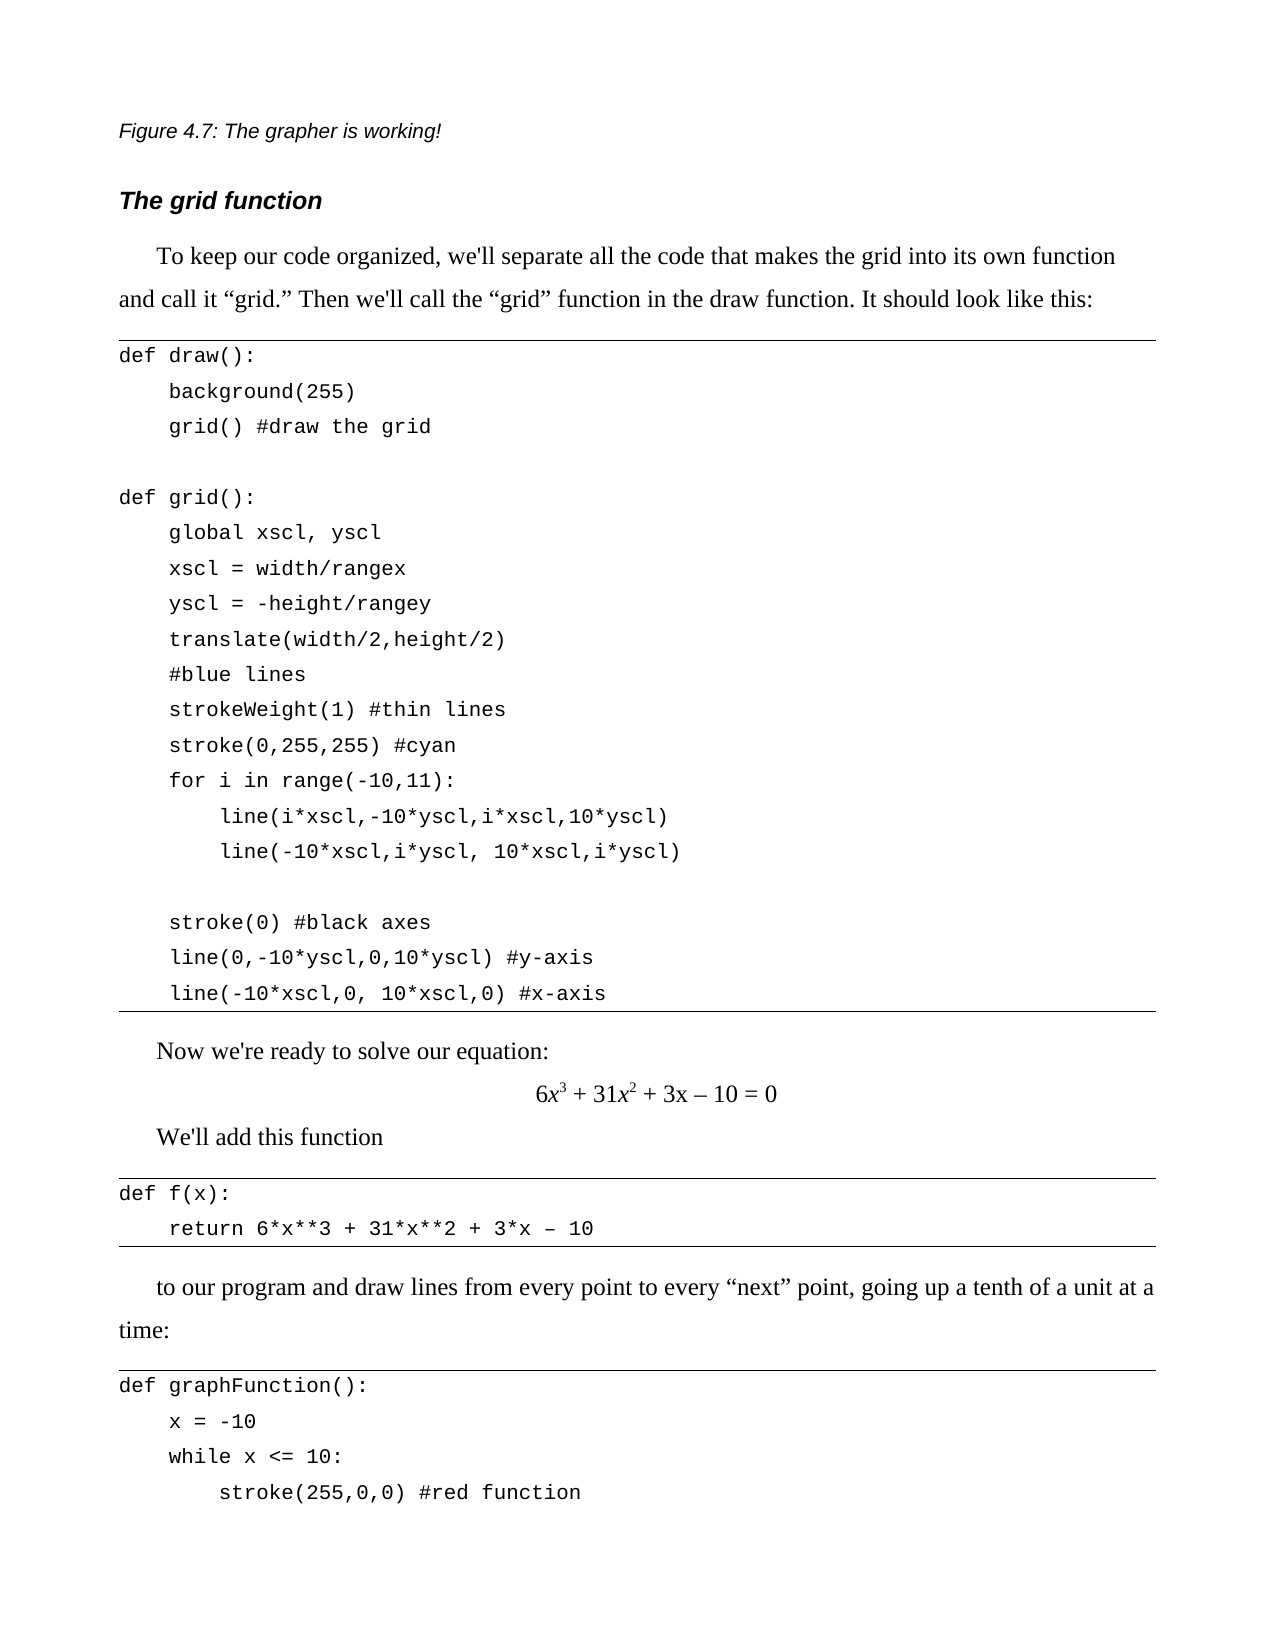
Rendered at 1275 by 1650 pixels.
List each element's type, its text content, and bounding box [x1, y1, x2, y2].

text stroke(0,255,255) #cyan [118, 735, 1156, 758]
text line(i*xscl,-10*yscl,i*xscl,10*yscl) [118, 806, 1156, 829]
text global xscl, yscl [118, 522, 1156, 546]
text stroke(255,0,0) #red function [118, 1482, 1156, 1505]
text xscl = width/rangex [118, 558, 1156, 581]
text Now we're ready to solve our equation: [118, 1036, 1156, 1065]
text x = -10 [118, 1411, 1156, 1434]
text Figure 4.7: The grapher is working! [118, 118, 1156, 142]
text def grid(): [118, 487, 1156, 511]
text to our program and draw lines from every point to every “next” point, going up a tenth of a unit at a time: [118, 1272, 1156, 1343]
text stroke(0) #black axes [118, 912, 1156, 936]
text background(255) [118, 381, 1156, 404]
text return 6*x**3 + 31*x**2 + 3*x – 10 [118, 1218, 1156, 1247]
text line(-10*xscl,0, 10*xscl,0) #x-axis [118, 983, 1156, 1012]
text strokeWeight(1) #thin lines [118, 699, 1156, 723]
text grid() #draw the grid [118, 416, 1156, 440]
text def draw(): [118, 341, 1156, 369]
text for i in range(-10,11): [118, 770, 1156, 794]
text yscl = -height/rangey [118, 593, 1156, 617]
text def f(x): [118, 1179, 1156, 1207]
text We'll add this function [118, 1122, 1156, 1151]
text The grid function [118, 186, 1156, 214]
text #blue lines [118, 664, 1156, 688]
text translate(width/2,height/2) [118, 629, 1156, 652]
text 6x3 + 31x2 + 3x – 10 = 0 [118, 1079, 1156, 1108]
text def graphFunction(): [118, 1371, 1156, 1399]
text To keep our code organized, we'll separate all the code that makes the grid into its own function and call it “grid.” Then we'll call the “grid” function in the draw function. It should look like this: [118, 241, 1156, 313]
text line(0,-10*yscl,0,10*yscl) #y-axis [118, 947, 1156, 971]
text while x <= 10: [118, 1446, 1156, 1470]
text line(-10*xscl,i*yscl, 10*xscl,i*yscl) [118, 841, 1156, 865]
